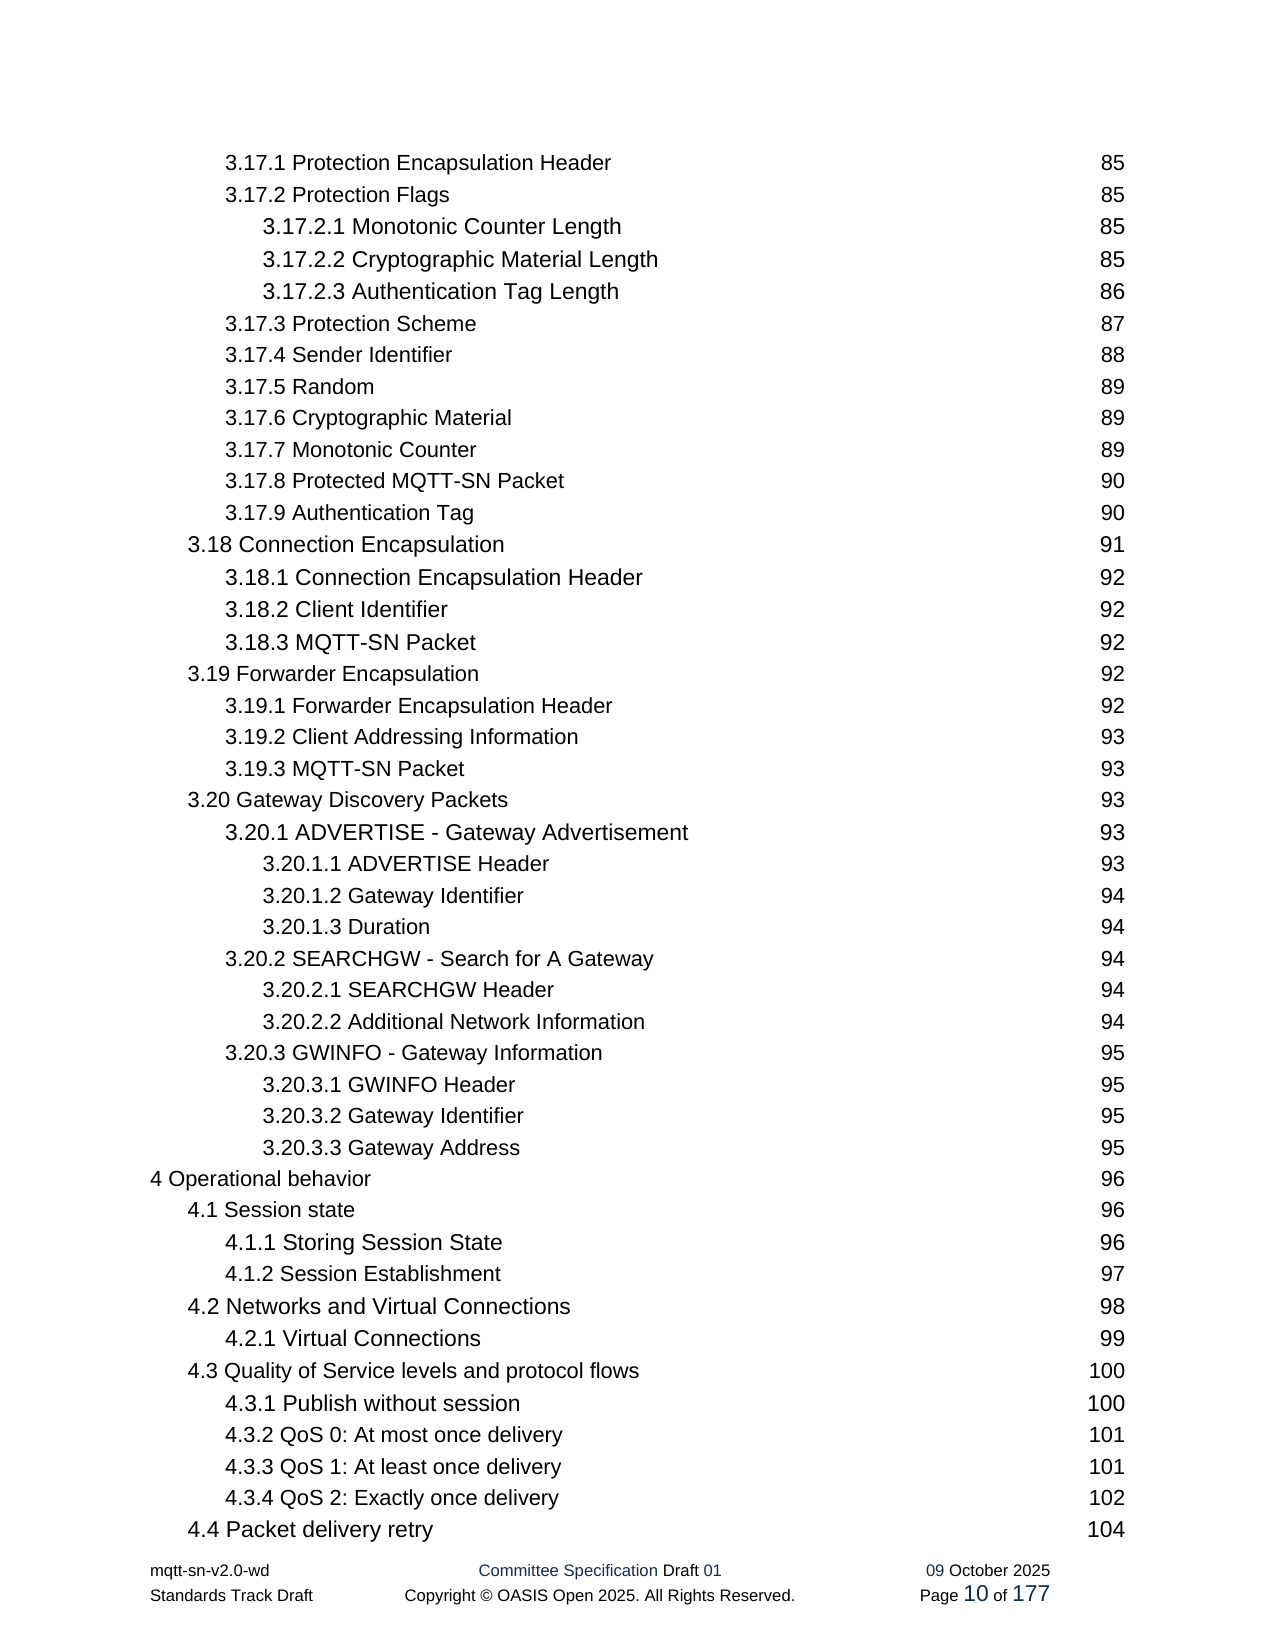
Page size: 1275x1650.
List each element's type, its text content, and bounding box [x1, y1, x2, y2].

text 4.3 Quality of Service levels and protocol flows 100 [187, 1358, 1125, 1383]
text 3.17.5 Random 89 [225, 374, 1125, 399]
text 3.17.2.2 Cryptographic Material Length 85 [262, 246, 1125, 272]
text 4 Operational behavior 96 [150, 1166, 1125, 1191]
text 3.20.3.1 GWINFO Header 95 [262, 1071, 1125, 1097]
text 3.20.3 GWINFO - Gateway Information 95 [225, 1040, 1125, 1065]
text 3.20.2 SEARCHGW - Search for A Gateway 94 [225, 946, 1125, 971]
text 3.19 Forwarder Encapsulation 92 [187, 661, 1125, 687]
text 3.17.4 Sender Identifier 88 [225, 342, 1125, 367]
text 3.20.1.1 ADVERTISE Header 93 [262, 851, 1125, 876]
text 4.3.1 Publish without session 100 [225, 1389, 1125, 1416]
text 3.17.9 Authentication Tag 90 [225, 499, 1125, 525]
text 4.4 Packet delivery retry 104 [187, 1516, 1125, 1543]
text 4.3.2 QoS 0: At most once delivery 101 [225, 1422, 1125, 1447]
text 3.20.1 ADVERTISE - Gateway Advertisement 93 [225, 819, 1125, 845]
text 4.1.2 Session Establishment 97 [225, 1261, 1125, 1287]
text 3.17.3 Protection Scheme 87 [225, 311, 1125, 336]
text 3.20.1.3 Duration 94 [262, 914, 1125, 939]
text 3.17.8 Protected MQTT-SN Packet 90 [225, 468, 1125, 493]
text 3.18.1 Connection Encapsulation Header 92 [225, 563, 1125, 590]
text 3.17.7 Monotonic Counter 89 [225, 437, 1125, 462]
text 4.1 Session state 96 [187, 1197, 1125, 1222]
text 3.17.2.1 Monotonic Counter Length 85 [262, 213, 1125, 239]
text 3.18.3 MQTT-SN Packet 92 [225, 629, 1125, 655]
text 3.17.1 Protection Encapsulation Header 85 [225, 150, 1125, 175]
text 3.20.2.2 Additional Network Information 94 [262, 1008, 1125, 1034]
text 3.18.2 Client Identifier 92 [225, 596, 1125, 622]
text 3.17.6 Cryptographic Material 89 [225, 405, 1125, 430]
text 3.19.3 MQTT-SN Packet 93 [225, 756, 1125, 781]
text 3.20.2.1 SEARCHGW Header 94 [262, 977, 1125, 1002]
text 3.20.3.2 Gateway Identifier 95 [262, 1103, 1125, 1128]
text 3.19.1 Forwarder Encapsulation Header 92 [225, 693, 1125, 718]
text 3.20.3.3 Gateway Address 95 [262, 1134, 1125, 1159]
text 3.17.2.3 Authentication Tag Length 86 [262, 278, 1125, 304]
text 3.17.2 Protection Flags 85 [225, 181, 1125, 207]
text 3.18 Connection Encapsulation 91 [187, 531, 1125, 557]
text 4.2 Networks and Virtual Connections 98 [187, 1293, 1125, 1319]
text 3.20 Gateway Discovery Packets 93 [187, 787, 1125, 812]
text 4.2.1 Virtual Connections 99 [225, 1325, 1125, 1352]
text 4.3.3 QoS 1: At least once delivery 101 [225, 1453, 1125, 1479]
text 3.20.1.2 Gateway Identifier 94 [262, 883, 1125, 908]
text 3.19.2 Client Addressing Information 93 [225, 724, 1125, 749]
text 4.3.4 QoS 2: Exactly once delivery 102 [225, 1485, 1125, 1510]
text 4.1.1 Storing Session State 96 [225, 1229, 1125, 1255]
